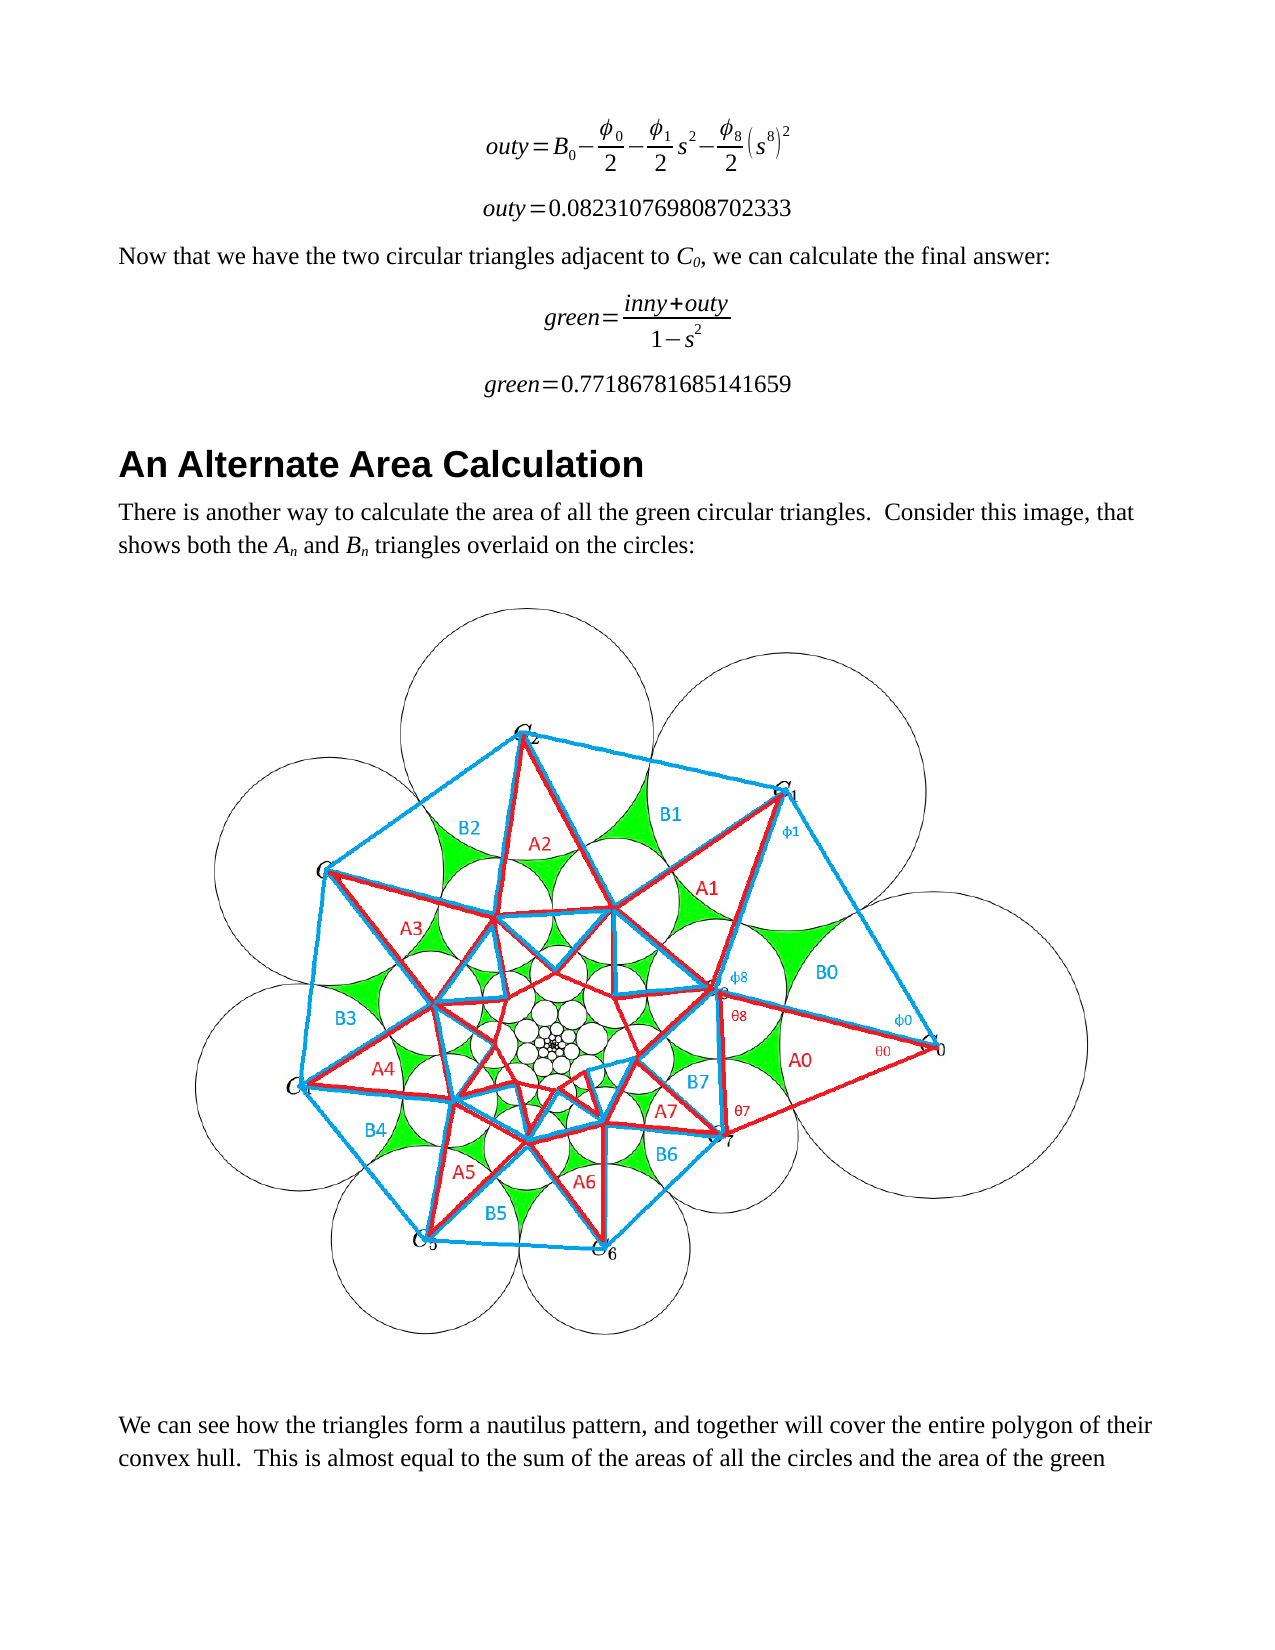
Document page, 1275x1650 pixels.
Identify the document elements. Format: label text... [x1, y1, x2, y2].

subtitle An Alternate Area Calculation [118, 442, 1157, 485]
picture [122, 572, 1159, 1359]
text There is another way to calculate the area of all the green circular triangles. Consider this image, that shows both the An and Bn triangles overlaid on the circles: [118, 497, 1157, 559]
text We can see how the triangles form a nautilus pattern, and together will cover the entire polygon of their convex hull. This is almost equal to the sum of the areas of all the circles and the area of the green [118, 1410, 1157, 1472]
text Now that we have the two circular triangles adjacent to C0, we can calculate the final answer: [118, 241, 1157, 270]
